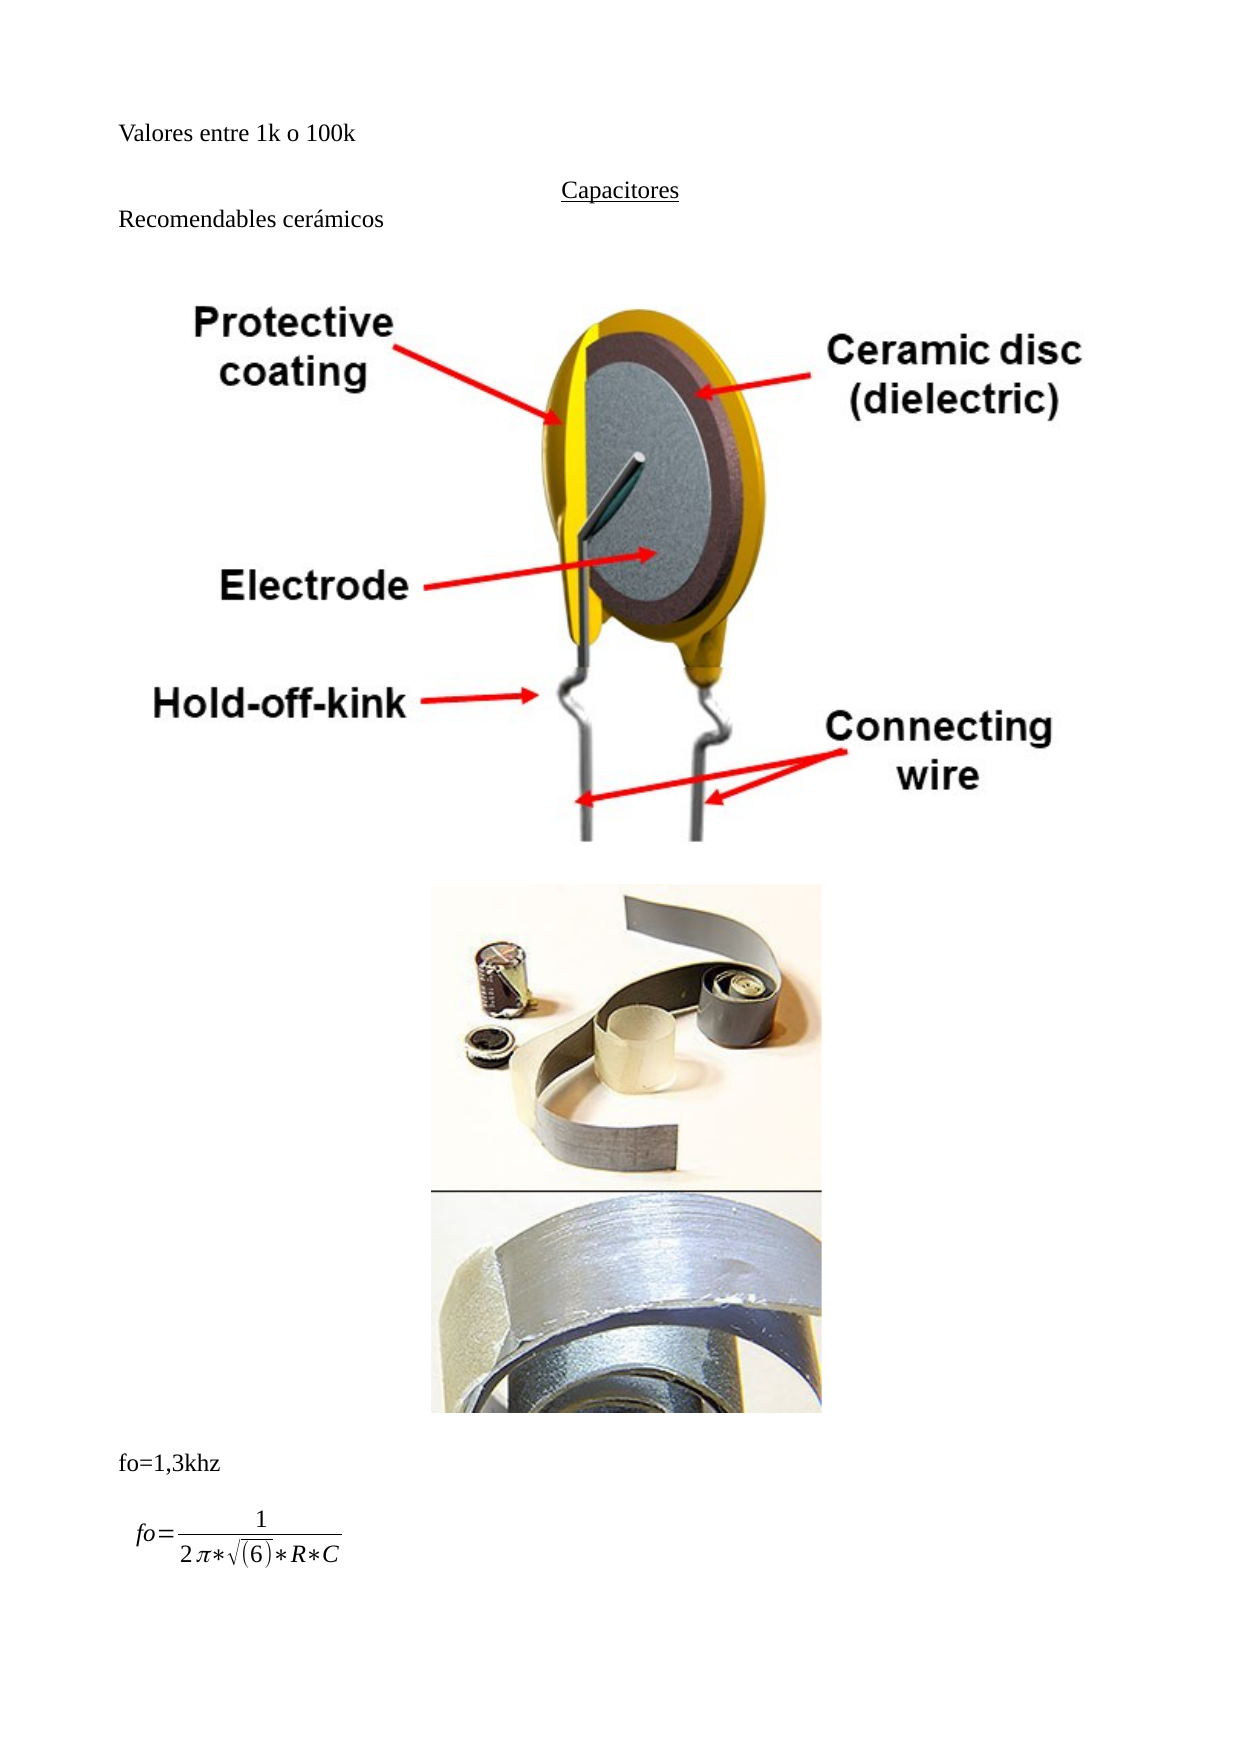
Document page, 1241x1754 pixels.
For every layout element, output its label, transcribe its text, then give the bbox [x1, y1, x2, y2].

text fo=1,3khz [118, 1448, 1122, 1477]
text Capacitores [118, 176, 1122, 204]
text Recomendables cerámicos [118, 204, 1122, 233]
picture [431, 884, 822, 1413]
picture [118, 233, 1123, 874]
text Valores entre 1k o 100k [118, 118, 1122, 147]
